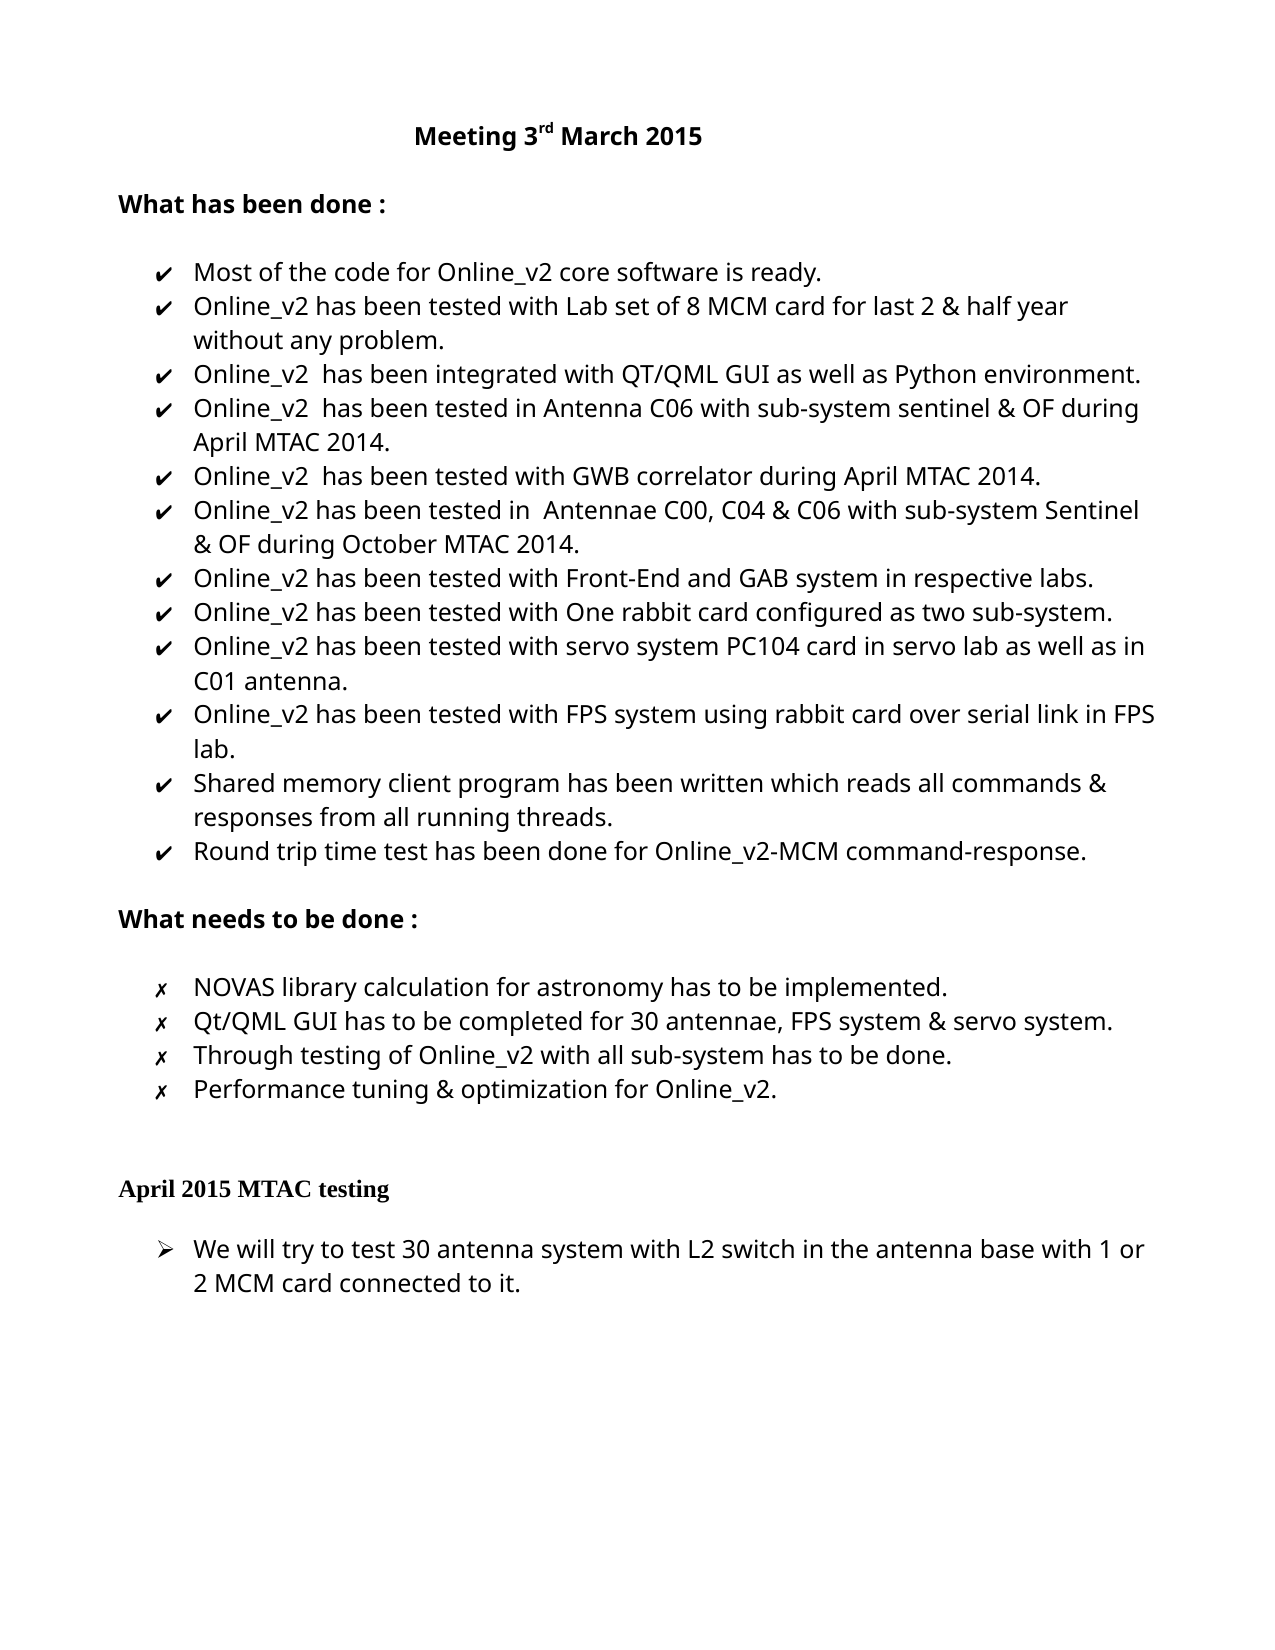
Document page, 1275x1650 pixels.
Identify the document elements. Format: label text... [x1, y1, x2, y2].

list Performance tuning & optimization for Online_v2. [156, 1072, 1157, 1106]
text Meeting 3rd March 2015 [118, 118, 1157, 152]
text April 2015 MTAC testing [118, 1174, 1157, 1203]
list Online_v2 has been tested with GWB correlator during April MTAC 2014. [156, 459, 1157, 493]
list Online_v2 has been integrated with QT/QML GUI as well as Python environment. [156, 357, 1157, 391]
list Online_v2 has been tested with FPS system using rabbit card over serial link in FPS lab. [156, 697, 1157, 765]
list Online_v2 has been tested with Front-End and GAB system in respective labs. [156, 561, 1157, 595]
list Through testing of Online_v2 with all sub-system has to be done. [156, 1038, 1157, 1072]
text What needs to be done : [118, 902, 1157, 936]
list Online_v2 has been tested with servo system PC104 card in servo lab as well as in C01 antenna. [156, 629, 1157, 697]
list Round trip time test has been done for Online_v2-MCM command-response. [156, 833, 1157, 867]
list Shared memory client program has been written which reads all commands & responses from all running threads. [156, 765, 1157, 833]
list Online_v2 has been tested in Antennae C00, C04 & C06 with sub-system Sentinel & OF during October MTAC 2014. [156, 493, 1157, 561]
list Online_v2 has been tested in Antenna C06 with sub-system sentinel & OF during April MTAC 2014. [156, 391, 1157, 459]
list We will try to test 30 antenna system with L2 switch in the antenna base with 1 or 2 MCM card connected to it. [156, 1232, 1157, 1300]
list Online_v2 has been tested with Lab set of 8 MCM card for last 2 & half year without any problem. [156, 288, 1157, 357]
list Most of the code for Online_v2 core software is ready. [156, 254, 1157, 288]
text What has been done : [118, 186, 1157, 220]
list Qt/QML GUI has to be completed for 30 antennae, FPS system & servo system. [156, 1004, 1157, 1038]
list NOVAS library calculation for astronomy has to be implemented. [156, 970, 1157, 1004]
list Online_v2 has been tested with One rabbit card configured as two sub-system. [156, 595, 1157, 629]
